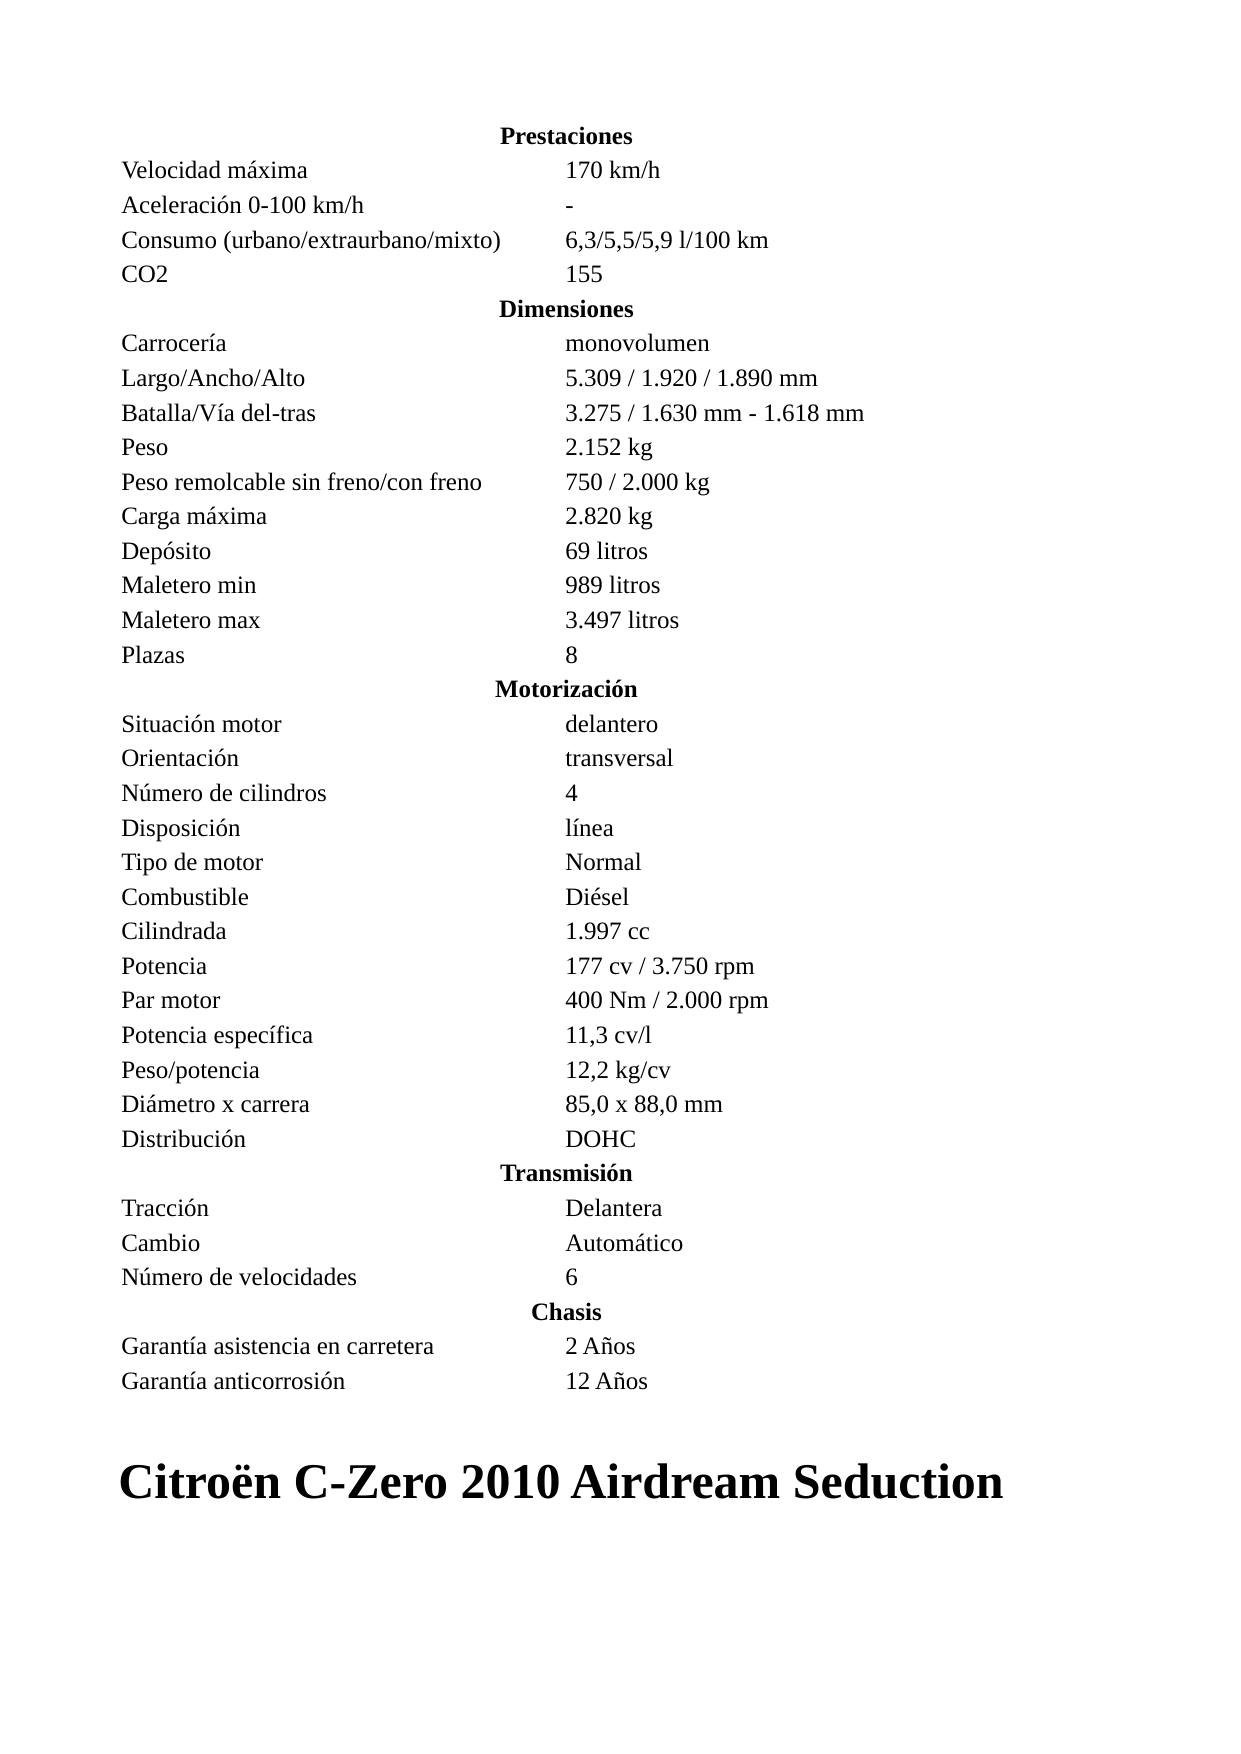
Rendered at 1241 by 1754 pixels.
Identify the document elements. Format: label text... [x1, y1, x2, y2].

table_cell Par motor [118, 983, 562, 1017]
table_cell monovolumen [562, 326, 1014, 360]
table_cell Cambio [118, 1225, 562, 1259]
table_cell Garantía asistencia en carretera [118, 1329, 562, 1363]
table_cell 8 [562, 637, 1014, 671]
table_cell - [562, 187, 1014, 222]
table_cell transversal [562, 741, 1014, 775]
table_cell Distribución [118, 1121, 562, 1156]
table_cell Carrocería [118, 326, 562, 360]
table_cell 12 Años [562, 1363, 1014, 1398]
table_cell Potencia específica [118, 1017, 562, 1052]
table_cell Chasis [118, 1294, 1014, 1328]
table_cell 85,0 x 88,0 mm [562, 1086, 1014, 1121]
table_cell Maletero min [118, 568, 562, 602]
table_cell Situación motor [118, 706, 562, 741]
table_cell 177 cv / 3.750 rpm [562, 948, 1014, 983]
table_cell Transmisión [118, 1156, 1014, 1190]
table_cell Dimensiones [118, 291, 1014, 326]
table_cell 11,3 cv/l [562, 1017, 1014, 1052]
table_cell Automático [562, 1225, 1014, 1259]
table_cell Plazas [118, 637, 562, 671]
table_cell Potencia [118, 948, 562, 983]
table_cell Aceleración 0-100 km/h [118, 187, 562, 222]
table_cell Disposición [118, 810, 562, 844]
table_cell Peso remolcable sin freno/con freno [118, 464, 562, 498]
table_cell Velocidad máxima [118, 153, 562, 187]
table_cell 69 litros [562, 533, 1014, 568]
table_cell Orientación [118, 741, 562, 775]
table_cell Diésel [562, 879, 1014, 913]
table_cell 5.309 / 1.920 / 1.890 mm [562, 360, 1014, 395]
table_cell Peso/potencia [118, 1052, 562, 1086]
table_cell 170 km/h [562, 153, 1014, 187]
table_cell 6,3/5,5/5,9 l/100 km [562, 222, 1014, 256]
table_cell 3.275 / 1.630 mm - 1.618 mm [562, 395, 1014, 429]
table_cell 155 [562, 256, 1014, 291]
table_cell 1.997 cc [562, 914, 1014, 948]
table_cell Batalla/Vía del-tras [118, 395, 562, 429]
table_cell Número de velocidades [118, 1259, 562, 1294]
table_cell 3.497 litros [562, 602, 1014, 637]
table_cell Maletero max [118, 602, 562, 637]
table_cell Número de cilindros [118, 775, 562, 810]
table_cell Tracción [118, 1190, 562, 1225]
table_cell Cilindrada [118, 914, 562, 948]
table_cell Consumo (urbano/extraurbano/mixto) [118, 222, 562, 256]
table_header Prestaciones [118, 118, 1014, 153]
table_cell 400 Nm / 2.000 rpm [562, 983, 1014, 1017]
table_cell Carga máxima [118, 499, 562, 533]
table_cell Tipo de motor [118, 844, 562, 879]
table_cell 2 Años [562, 1329, 1014, 1363]
table_cell 2.820 kg [562, 499, 1014, 533]
table_cell línea [562, 810, 1014, 844]
table_cell 6 [562, 1259, 1014, 1294]
subtitle Citroën C-Zero 2010 Airdream Seduction [118, 1451, 1122, 1509]
table_cell Motorización [118, 671, 1014, 706]
table_cell Combustible [118, 879, 562, 913]
table_cell delantero [562, 706, 1014, 741]
table_cell Largo/Ancho/Alto [118, 360, 562, 395]
table_cell Normal [562, 844, 1014, 879]
table_cell DOHC [562, 1121, 1014, 1156]
table_cell Garantía anticorrosión [118, 1363, 562, 1398]
table_cell 989 litros [562, 568, 1014, 602]
table_cell Depósito [118, 533, 562, 568]
table_cell Diámetro x carrera [118, 1086, 562, 1121]
table_cell 12,2 kg/cv [562, 1052, 1014, 1086]
table_cell Delantera [562, 1190, 1014, 1225]
table_cell 2.152 kg [562, 429, 1014, 464]
table_cell 4 [562, 775, 1014, 810]
table_cell CO2 [118, 256, 562, 291]
table_cell 750 / 2.000 kg [562, 464, 1014, 498]
table_cell Peso [118, 429, 562, 464]
